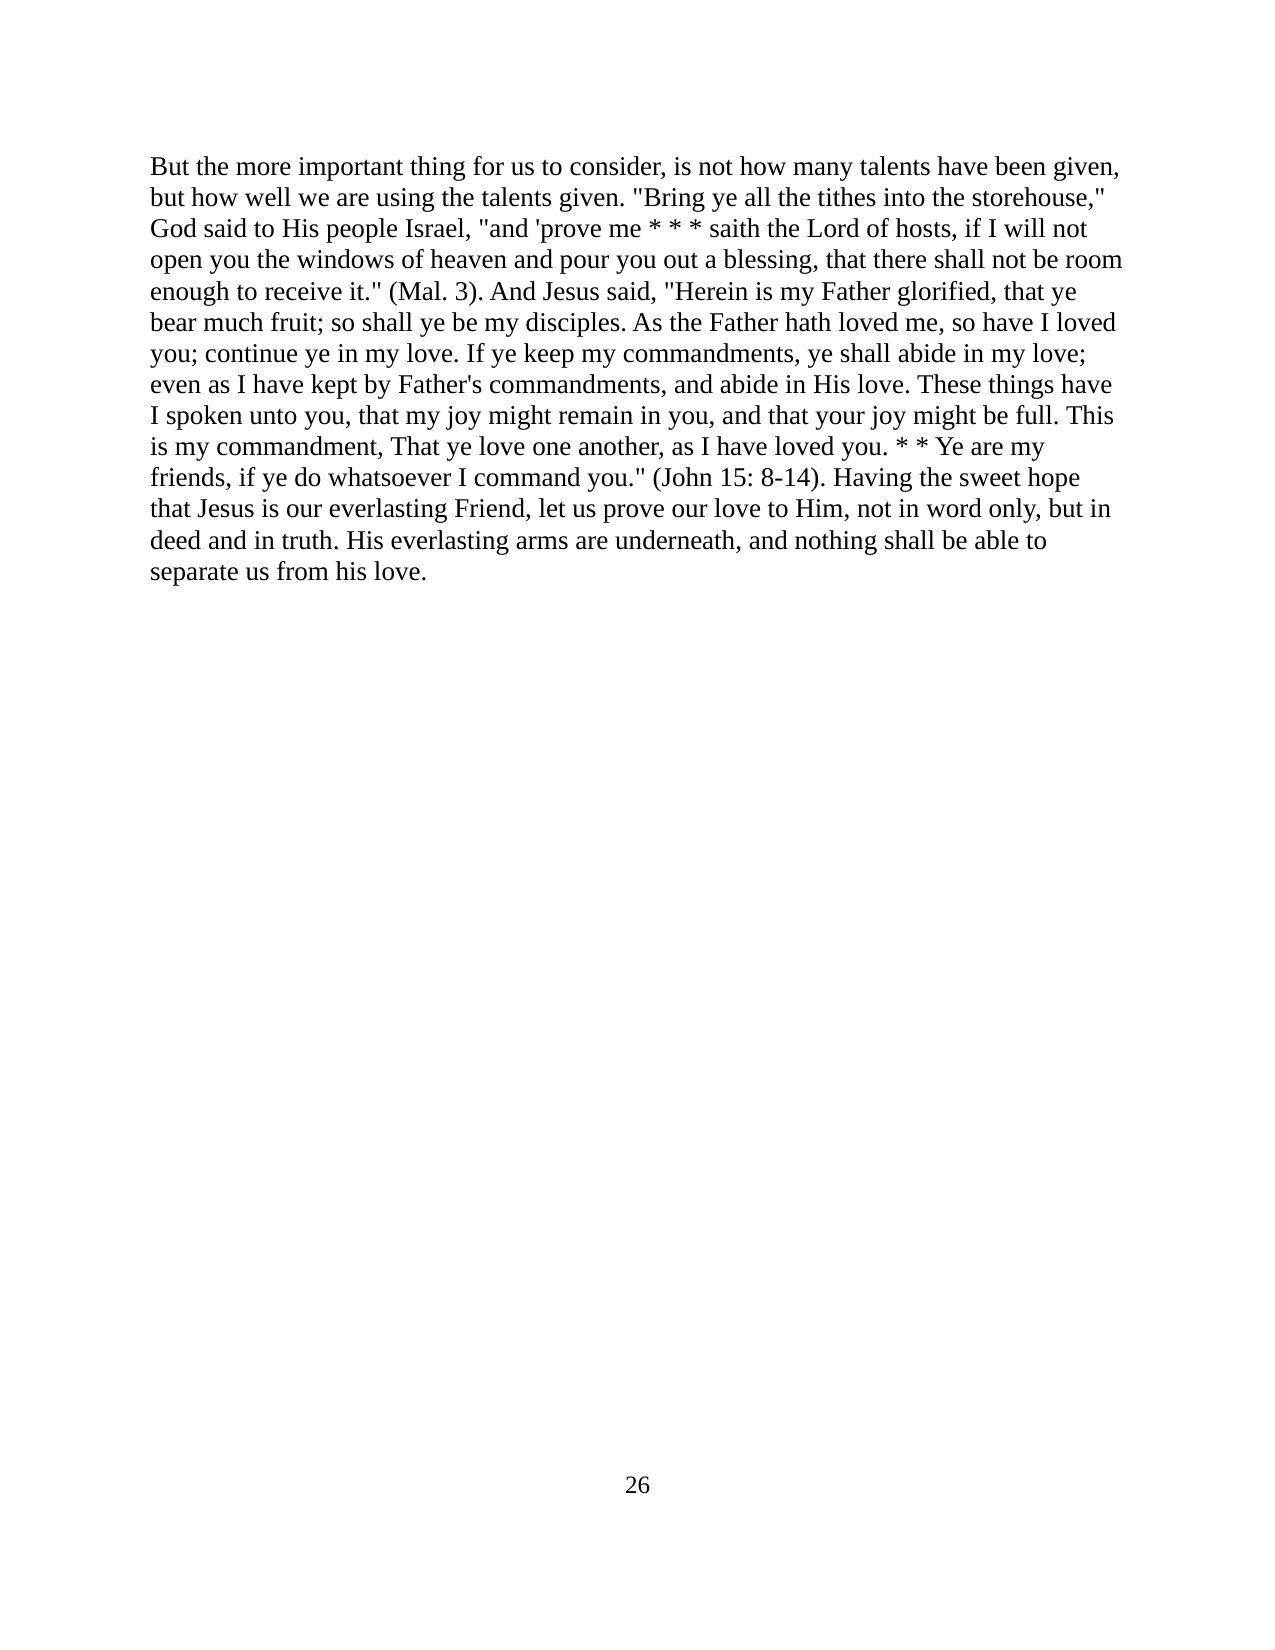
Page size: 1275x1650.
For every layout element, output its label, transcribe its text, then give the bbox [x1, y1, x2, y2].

text But the more important thing for us to consider, is not how many talents have been given, but how well we are using the talents given. "Bring ye all the tithes into the storehouse," God said to His people Israel, "and 'prove me * * * saith the Lord of hosts, if I will not open you the windows of heaven and pour you out a blessing, that there shall not be room enough to receive it." (Mal. 3). And Jesus said, "Herein is my Father glorified, that ye bear much fruit; so shall ye be my disciples. As the Father hath loved me, so have I loved you; continue ye in my love. If ye keep my commandments, ye shall abide in my love; even as I have kept by Father's commandments, and abide in His love. These things have I spoken unto you, that my joy might remain in you, and that your joy might be full. This is my commandment, That ye love one another, as I have loved you. * * Ye are my friends, if ye do whatsoever I command you." (John 15: 8-14). Having the sweet hope that Jesus is our everlasting Friend, let us prove our love to Him, not in word only, but in deed and in truth. His everlasting arms are underneath, and nothing shall be able to separate us from his love. [150, 150, 1125, 586]
